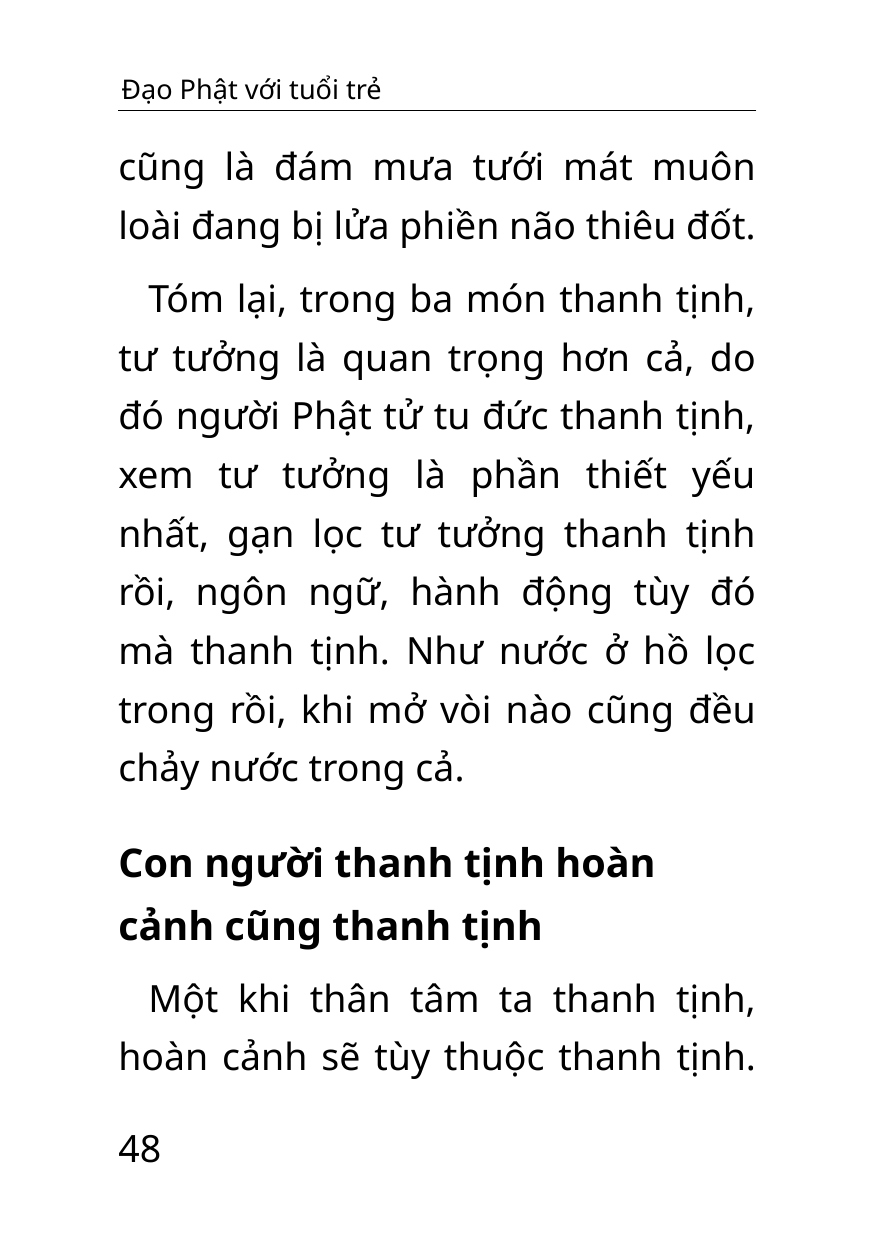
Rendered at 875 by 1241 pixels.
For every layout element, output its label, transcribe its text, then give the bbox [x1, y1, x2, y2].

text Một khi thân tâm ta thanh tịnh, hoàn cảnh sẽ tùy thuộc thanh tịnh. [118, 972, 756, 1082]
subtitle Con người thanh tịnh hoàn cảnh cũng thanh tịnh [118, 836, 756, 952]
text cũng là đám mưa tưới mát muôn loài đang bị lửa phiền não thiêu đốt. [118, 141, 756, 250]
text Tóm lại, trong ba món thanh tịnh, tư tưởng là quan trọng hơn cả, do đó người Phật tử tu đức thanh tịnh, xem tư tưởng là phần thiết yếu nhất, gạn lọc tư tưởng thanh tịnh rồi, ngôn ngữ, hành động tùy đó mà thanh tịnh. Như nước ở hồ lọc trong rồi, khi mở vòi nào cũng đều chảy nước trong cả. [118, 272, 756, 793]
